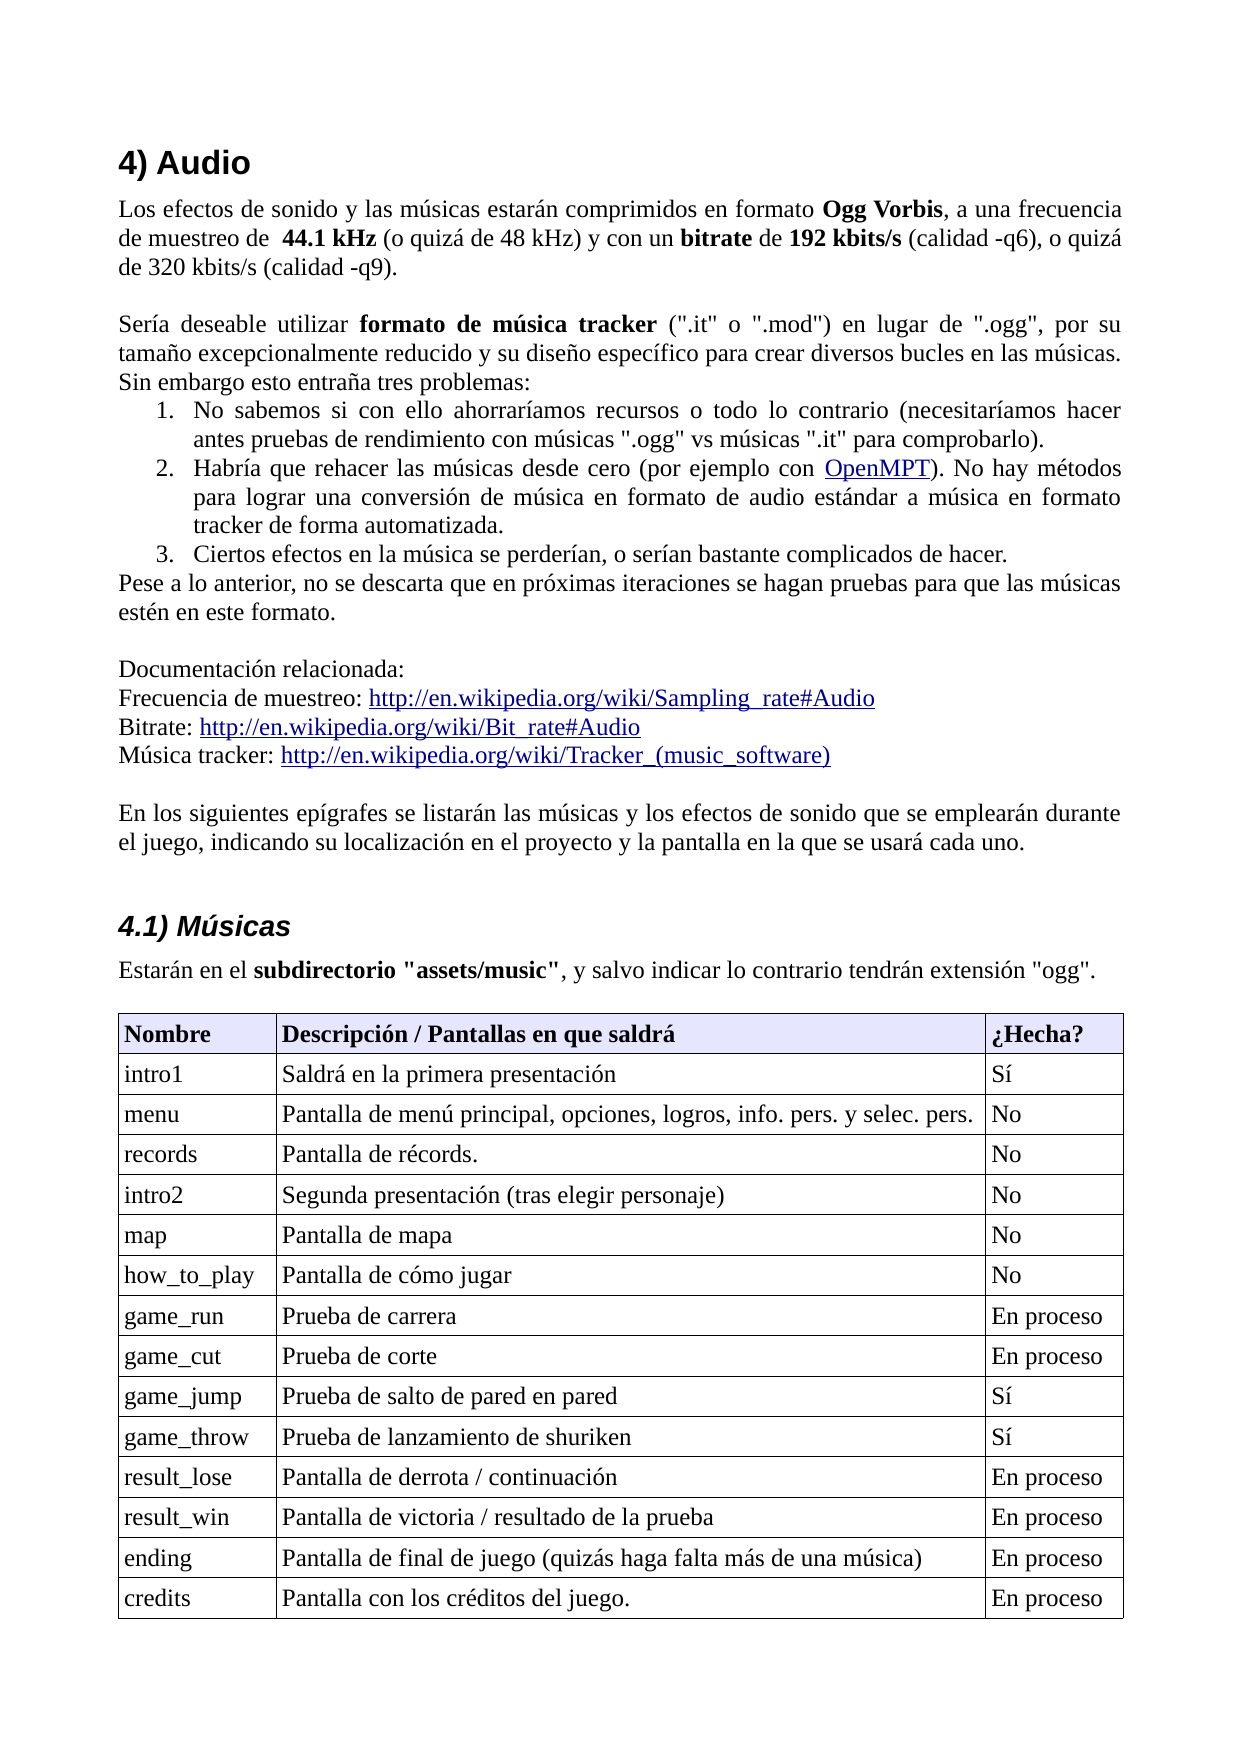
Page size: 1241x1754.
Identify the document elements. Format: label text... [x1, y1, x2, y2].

text Documentación relacionada: [118, 654, 1122, 683]
table_cell No [986, 1175, 1123, 1214]
table_cell intro1 [119, 1054, 276, 1093]
table_cell Pantalla de final de juego (quizás haga falta más de una música) [277, 1538, 985, 1577]
table_cell No [986, 1135, 1123, 1174]
table_cell En proceso [986, 1578, 1123, 1617]
table_cell En proceso [986, 1336, 1123, 1376]
subtitle 4.1) Músicas [118, 909, 1122, 943]
table_cell game_cut [119, 1336, 276, 1376]
table_cell Sí [986, 1417, 1123, 1456]
table_cell Prueba de corte [277, 1336, 985, 1376]
table_cell map [119, 1215, 276, 1255]
text Música tracker: http://en.wikipedia.org/wiki/Tracker_(music_software) [118, 741, 1122, 769]
table_cell records [119, 1135, 276, 1174]
text En los siguientes epígrafes se listarán las músicas y los efectos de sonido que se emplearán durante el juego, indicando su localización en el proyecto y la pantalla en la que se usará cada uno. [118, 798, 1122, 856]
table_cell No [986, 1215, 1123, 1255]
table_cell menu [119, 1095, 276, 1134]
text Estarán en el subdirectorio "assets/music", y salvo indicar lo contrario tendrán extensión "ogg". [118, 955, 1122, 984]
table_cell result_win [119, 1498, 276, 1537]
table_header ¿Hecha? [986, 1014, 1123, 1053]
table_cell result_lose [119, 1457, 276, 1497]
table_cell game_throw [119, 1417, 276, 1456]
table_cell Segunda presentación (tras elegir personaje) [277, 1175, 985, 1214]
table_cell Pantalla con los créditos del juego. [277, 1578, 985, 1617]
table_cell how_to_play [119, 1256, 276, 1295]
table_cell Pantalla de menú principal, opciones, logros, info. pers. y selec. pers. [277, 1095, 985, 1134]
table_cell Prueba de carrera [277, 1296, 985, 1335]
text Bitrate: http://en.wikipedia.org/wiki/Bit_rate#Audio [118, 712, 1122, 741]
list No sabemos si con ello ahorraríamos recursos o todo lo contrario (necesitaríamos hacer antes pruebas de rendimiento con músicas ".ogg" vs músicas ".it" para comprobarlo). [156, 396, 1122, 453]
table_header Descripción / Pantallas en que saldrá [277, 1014, 985, 1053]
table_cell Prueba de lanzamiento de shuriken [277, 1417, 985, 1456]
text Pese a lo anterior, no se descarta que en próximas iteraciones se hagan pruebas para que las músicas estén en este formato. [118, 568, 1122, 626]
table_cell game_jump [119, 1377, 276, 1416]
subtitle 4) Audio [118, 143, 1122, 182]
table_cell En proceso [986, 1296, 1123, 1335]
table_cell Pantalla de derrota / continuación [277, 1457, 985, 1497]
table_cell Prueba de salto de pared en pared [277, 1377, 985, 1416]
table_cell Pantalla de victoria / resultado de la prueba [277, 1498, 985, 1537]
table_cell intro2 [119, 1175, 276, 1214]
list Ciertos efectos en la música se perderían, o serían bastante complicados de hacer. [156, 539, 1122, 568]
table_cell Pantalla de récords. [277, 1135, 985, 1174]
table_cell Pantalla de mapa [277, 1215, 985, 1255]
text Sería deseable utilizar formato de música tracker (".it" o ".mod") en lugar de ".ogg", por su tamaño excepcionalmente reducido y su diseño específico para crear diversos bucles en las músicas. Sin embargo esto entraña tres problemas: [118, 309, 1122, 396]
table_cell ending [119, 1538, 276, 1577]
table_cell Saldrá en la primera presentación [277, 1054, 985, 1093]
table_header Nombre [119, 1014, 276, 1053]
table_cell En proceso [986, 1498, 1123, 1537]
list Habría que rehacer las músicas desde cero (por ejemplo con OpenMPT). No hay métodos para lograr una conversión de música en formato de audio estándar a música en formato tracker de forma automatizada. [156, 453, 1122, 539]
text Frecuencia de muestreo: http://en.wikipedia.org/wiki/Sampling_rate#Audio [118, 683, 1122, 712]
table_cell No [986, 1256, 1123, 1295]
table_cell Pantalla de cómo jugar [277, 1256, 985, 1295]
table_cell En proceso [986, 1457, 1123, 1497]
table_cell En proceso [986, 1538, 1123, 1577]
table_cell game_run [119, 1296, 276, 1335]
text Los efectos de sonido y las músicas estarán comprimidos en formato Ogg Vorbis, a una frecuencia de muestreo de 44.1 kHz (o quizá de 48 kHz) y con un bitrate de 192 kbits/s (calidad -q6), o quizá de 320 kbits/s (calidad -q9). [118, 194, 1122, 281]
table_cell No [986, 1095, 1123, 1134]
table_cell Sí [986, 1377, 1123, 1416]
table_cell credits [119, 1578, 276, 1617]
table_cell Sí [986, 1054, 1123, 1093]
